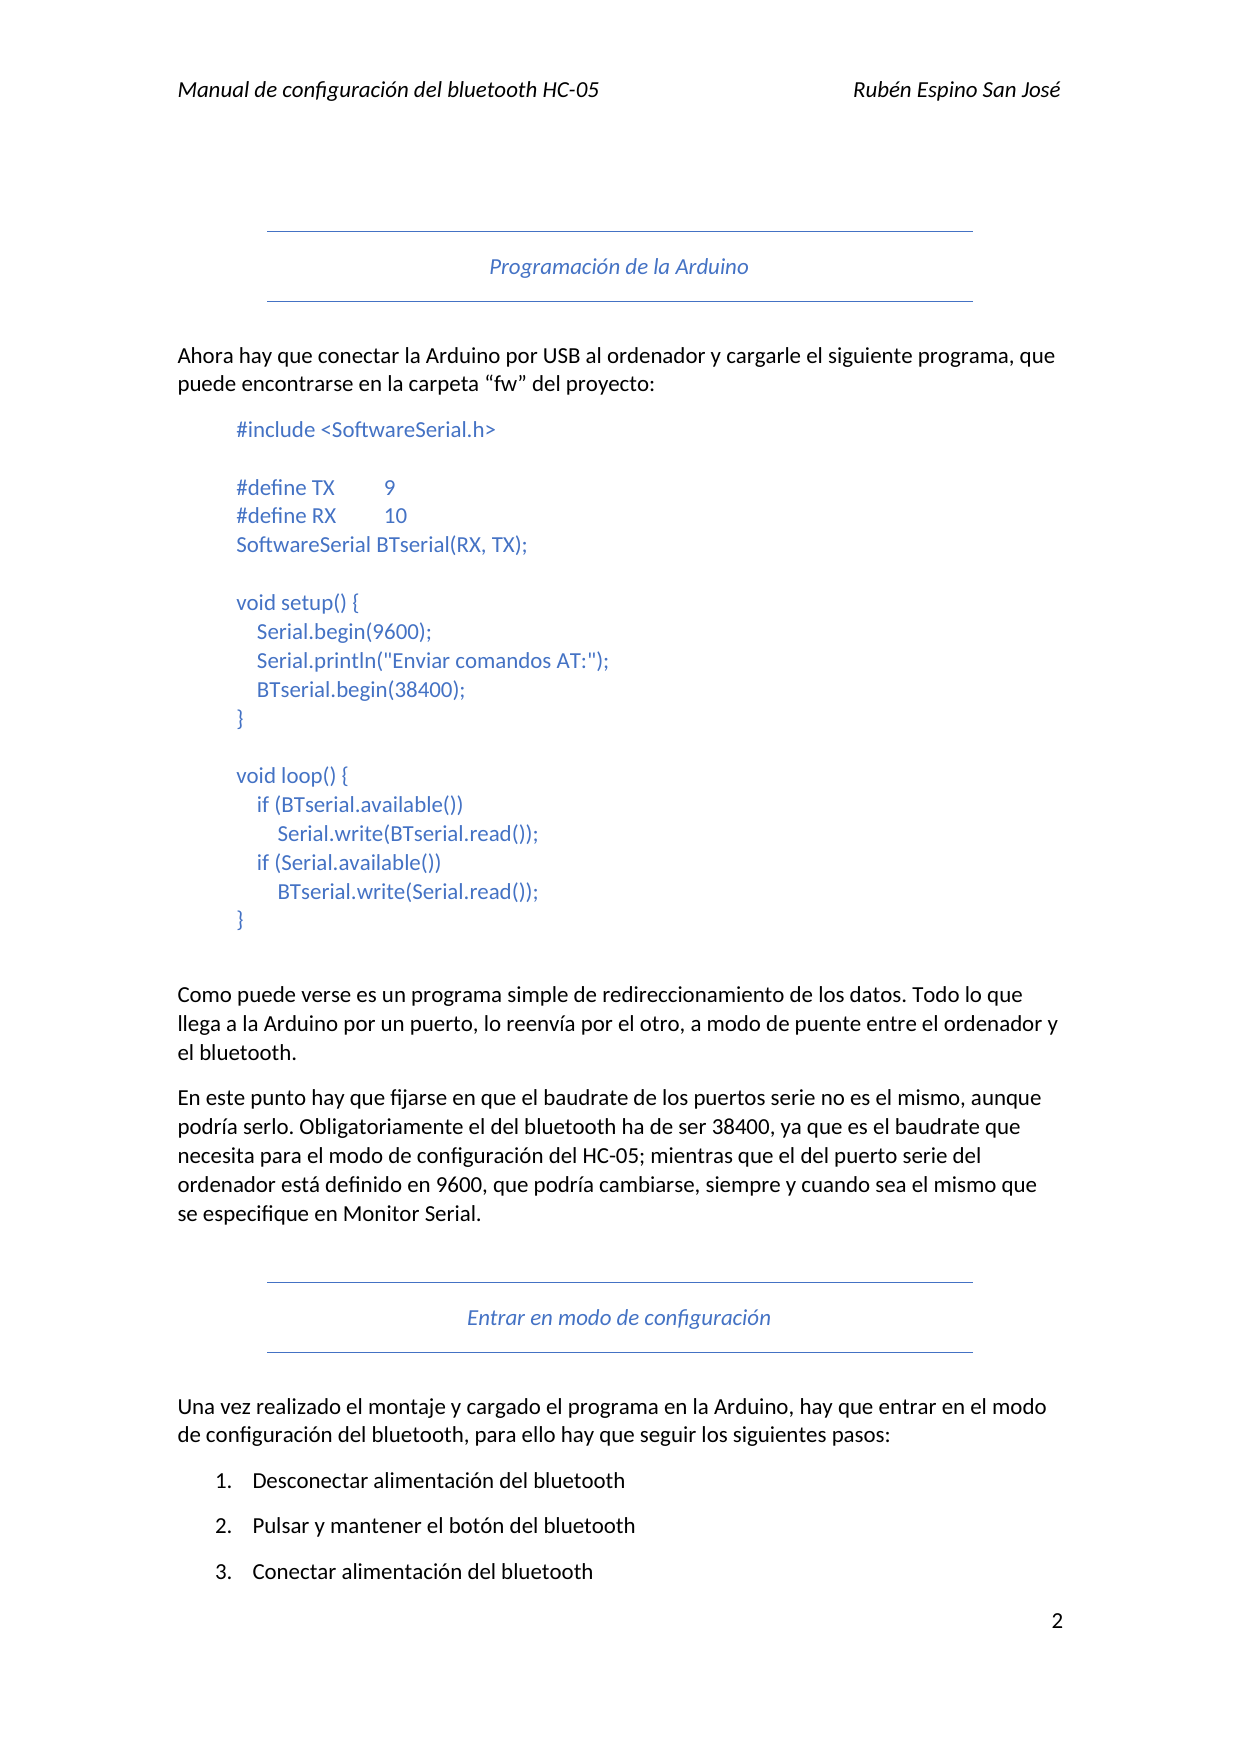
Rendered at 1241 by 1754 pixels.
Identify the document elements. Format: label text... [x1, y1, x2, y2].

text Serial.begin(9600); [236, 617, 1063, 645]
text void loop() { [236, 761, 1063, 789]
list Conectar alimentación del bluetooth [215, 1557, 1063, 1585]
text BTserial.begin(38400); [236, 675, 1063, 703]
text #define TX 9 // RX del HC-05 [236, 473, 1063, 501]
text SoftwareSerial BTserial(RX, TX); [236, 531, 1063, 558]
list Desconectar alimentación del bluetooth [215, 1466, 1063, 1494]
text Ahora hay que conectar la Arduino por USB al ordenador y cargarle el siguiente programa, que puede encontrarse en la carpeta “fw” del proyecto: [177, 341, 1063, 398]
text #define RX 10 // TX del HC-05 [236, 502, 1063, 530]
text Una vez realizado el montaje y cargado el programa en la Arduino, hay que entrar en el modo de configuración del bluetooth, para ello hay que seguir los siguientes pasos: [177, 1392, 1063, 1449]
text } [236, 906, 1063, 934]
text Serial.write(BTserial.read()); [236, 819, 1063, 847]
text if (BTserial.available()) [236, 790, 1063, 818]
text #include <SoftwareSerial.h> [236, 415, 1063, 443]
text BTserial.write(Serial.read()); [236, 877, 1063, 905]
text Programación de la Arduino [267, 232, 973, 301]
text Entrar en modo de configuración [267, 1283, 973, 1352]
text En este punto hay que fijarse en que el baudrate de los puertos serie no es el mismo, aunque podría serlo. Obligatoriamente el del bluetooth ha de ser 38400, ya que es el baudrate que necesita para el modo de configuración del HC-05; mientras que el del puerto serie del ordenador está definido en 9600, que podría cambiarse, siempre y cuando sea el mismo que se especifique en Monitor Serial. [177, 1083, 1063, 1227]
text if (Serial.available()) [236, 848, 1063, 876]
text } [236, 704, 1063, 732]
list Pulsar y mantener el botón del bluetooth [215, 1512, 1063, 1540]
text Serial.println("Enviar comandos AT:"); [236, 646, 1063, 674]
text Como puede verse es un programa simple de redireccionamiento de los datos. Todo lo que llega a la Arduino por un puerto, lo reenvía por el otro, a modo de puente entre el ordenador y el bluetooth. [177, 980, 1063, 1066]
text void setup() { [236, 588, 1063, 616]
